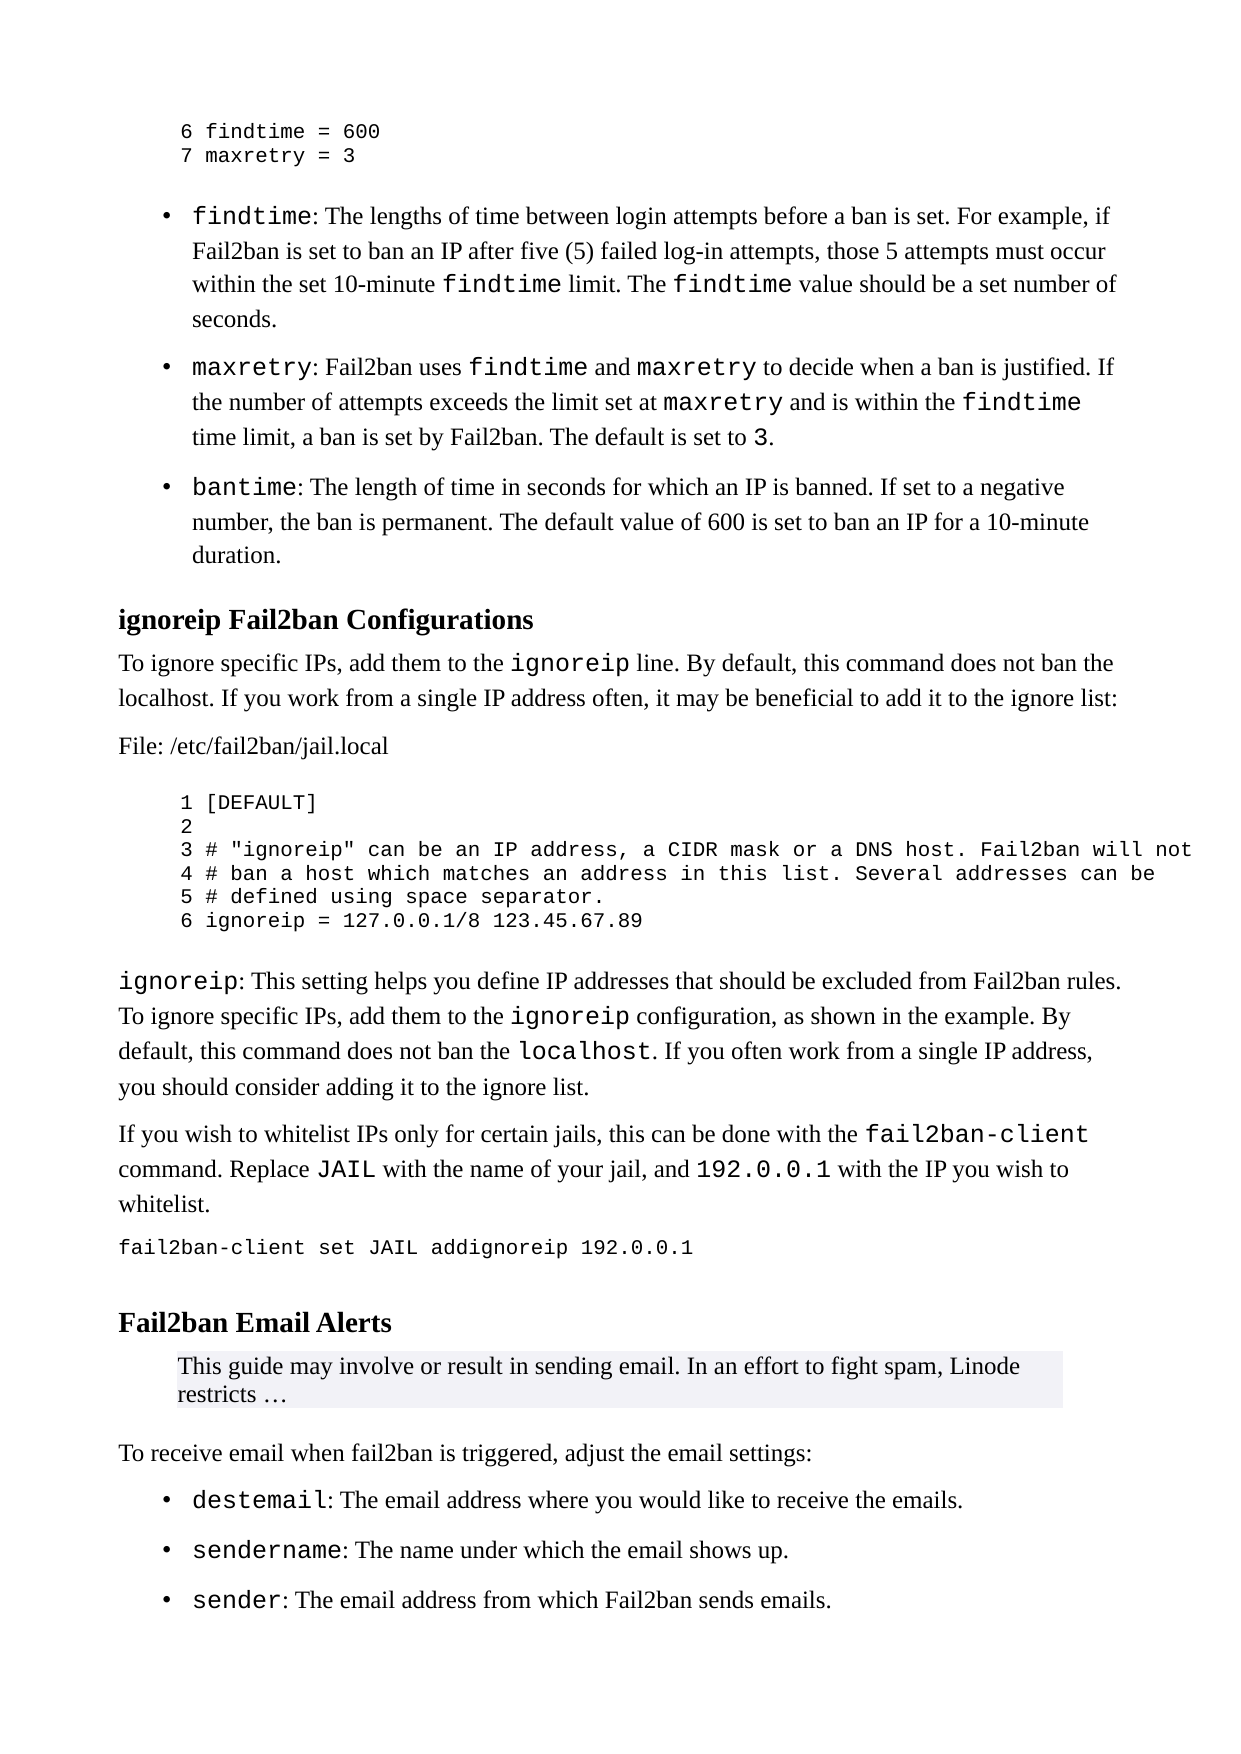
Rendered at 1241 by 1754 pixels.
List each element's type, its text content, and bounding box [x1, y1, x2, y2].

table_header 6 7 [177, 118, 202, 201]
subtitle ignoreip Fail2ban Configurations [118, 602, 1122, 636]
list sendername: The name under which the email shows up. [162, 1535, 1122, 1566]
subtitle File: /etc/fail2ban/jail.local [118, 731, 1122, 759]
text To ignore specific IPs, add them to the ignoreip line. By default, this command does not ban the localhost. If you work from a single IP address often, it may be beneficial to add it to the ignore list: [118, 648, 1122, 712]
list findtime: The lengths of time between login attempts before a ban is set. For example, if Fail2ban is set to ban an IP after five (5) failed log-in attempts, those 5 attempts must occur within the set 10-minute findtime limit. The findtime value should be a set number of seconds. [162, 201, 1122, 333]
list destemail: The email address where you would like to receive the emails. [162, 1485, 1122, 1516]
table_header [DEFAULT] # "ignoreip" can be an IP address, a CIDR mask or a DNS host. Fail2ban will not # ban a host which matches an address in this list. Several addresses can be # defined using space separator. ignoreip = 127.0.0.1/8 123.45.67.89 [202, 789, 1206, 966]
text fail2ban-client set JAIL addignoreip 192.0.0.1 [118, 1237, 1122, 1261]
text To receive email when fail2ban is triggered, adjust the email settings: [118, 1438, 1122, 1466]
table_header 1 2 3 4 5 6 [177, 789, 202, 966]
list maxretry: Fail2ban uses findtime and maxretry to decide when a ban is justified. If the number of attempts exceeds the limit set at maxretry and is within the findtime time limit, a ban is set by Fail2ban. The default is set to 3. [162, 352, 1122, 453]
text This guide may involve or result in sending email. In an effort to fight spam, Linode restricts … [177, 1351, 1063, 1408]
text If you wish to whitelist IPs only for certain jails, this can be done with the fail2ban-client command. Replace JAIL with the name of your jail, and 192.0.0.1 with the IP you wish to whitelist. [118, 1119, 1122, 1218]
list bantime: The length of time in seconds for which an IP is banned. If set to a negative number, the ban is permanent. The default value of 600 is set to ban an IP for a 10-minute duration. [162, 472, 1122, 569]
text ignoreip: This setting helps you define IP addresses that should be excluded from Fail2ban rules. To ignore specific IPs, add them to the ignoreip configuration, as shown in the example. By default, this command does not ban the localhost. If you often work from a single IP address, you should consider adding it to the ignore list. [118, 966, 1122, 1100]
subtitle Fail2ban Email Alerts [118, 1305, 1122, 1338]
table_header findtime = 600 maxretry = 3 [202, 118, 1168, 201]
list sender: The email address from which Fail2ban sends emails. [162, 1585, 1122, 1616]
